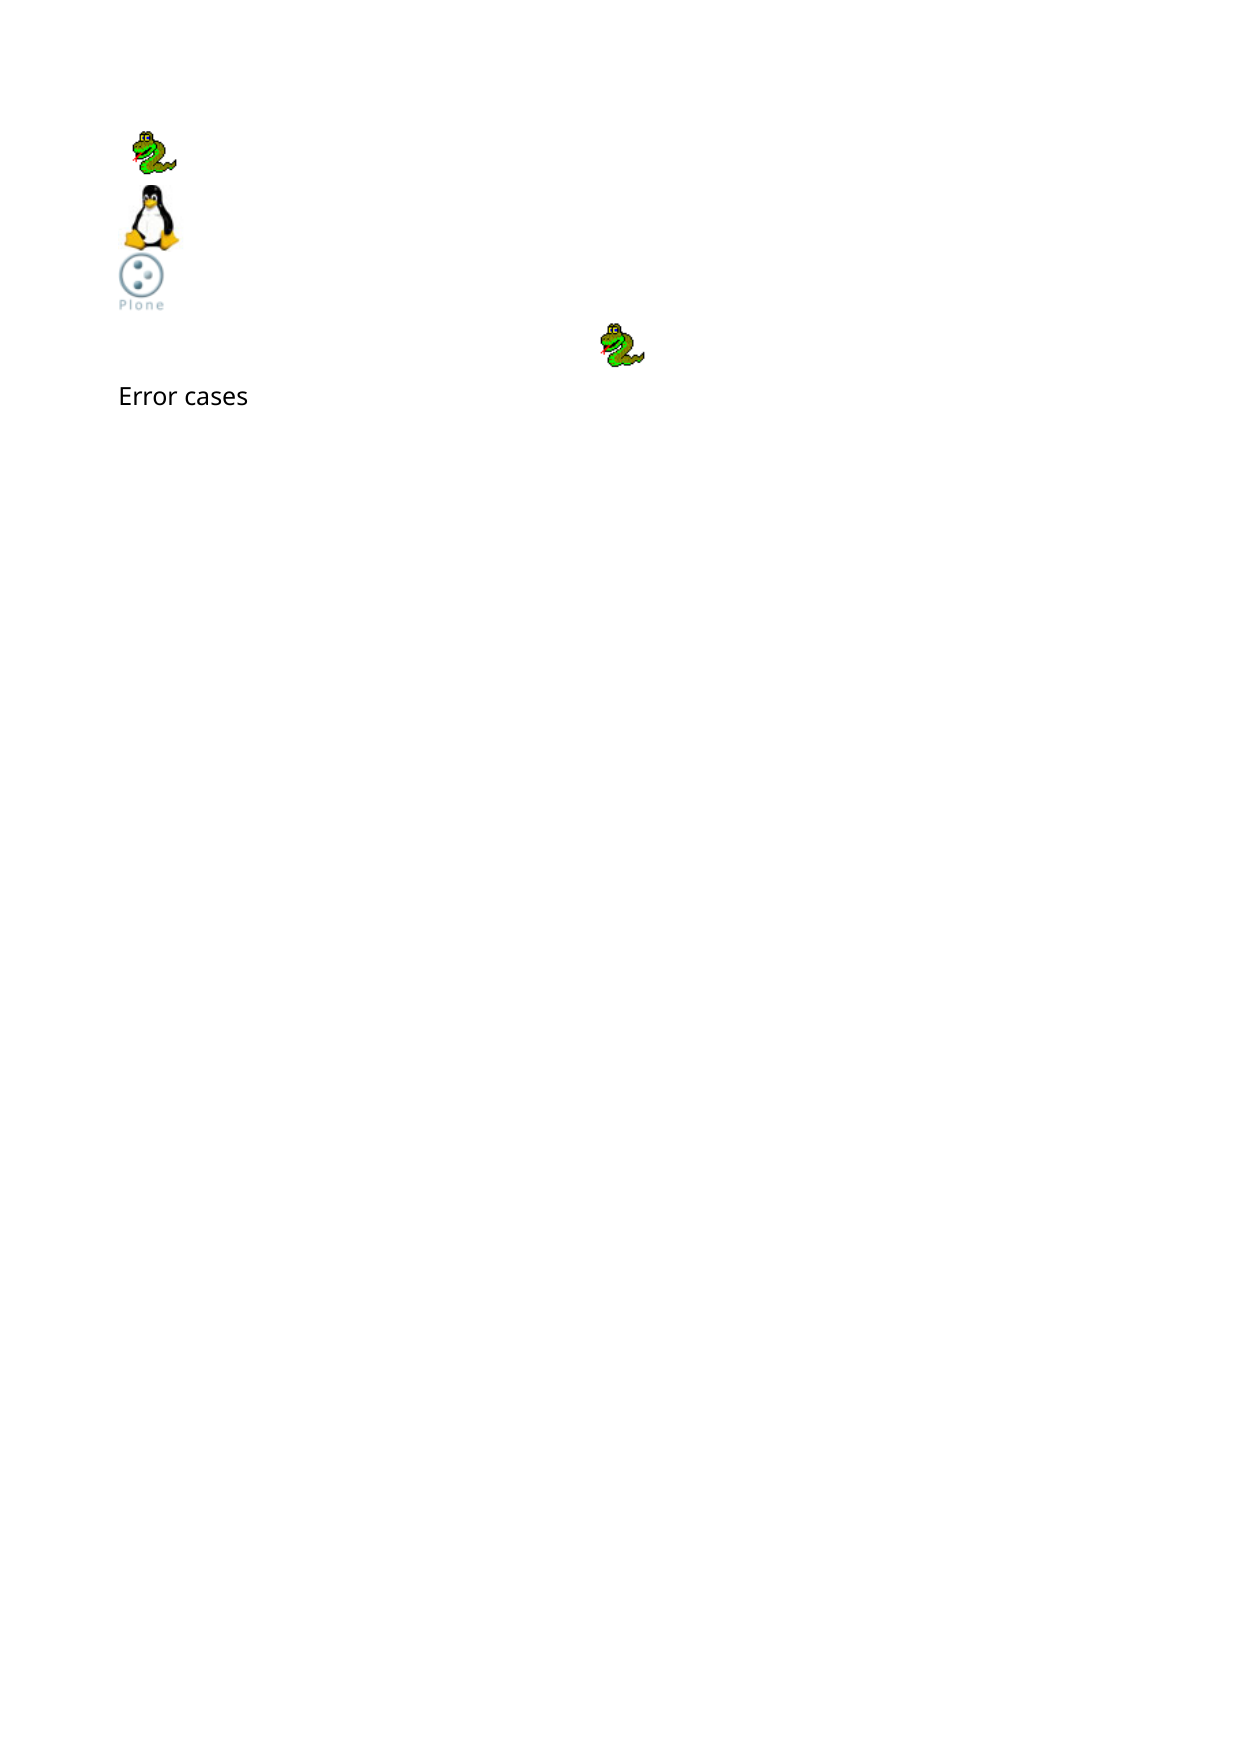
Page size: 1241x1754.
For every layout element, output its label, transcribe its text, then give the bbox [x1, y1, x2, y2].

text Error cases [118, 379, 1122, 413]
picture [118, 118, 186, 311]
picture [586, 310, 654, 378]
